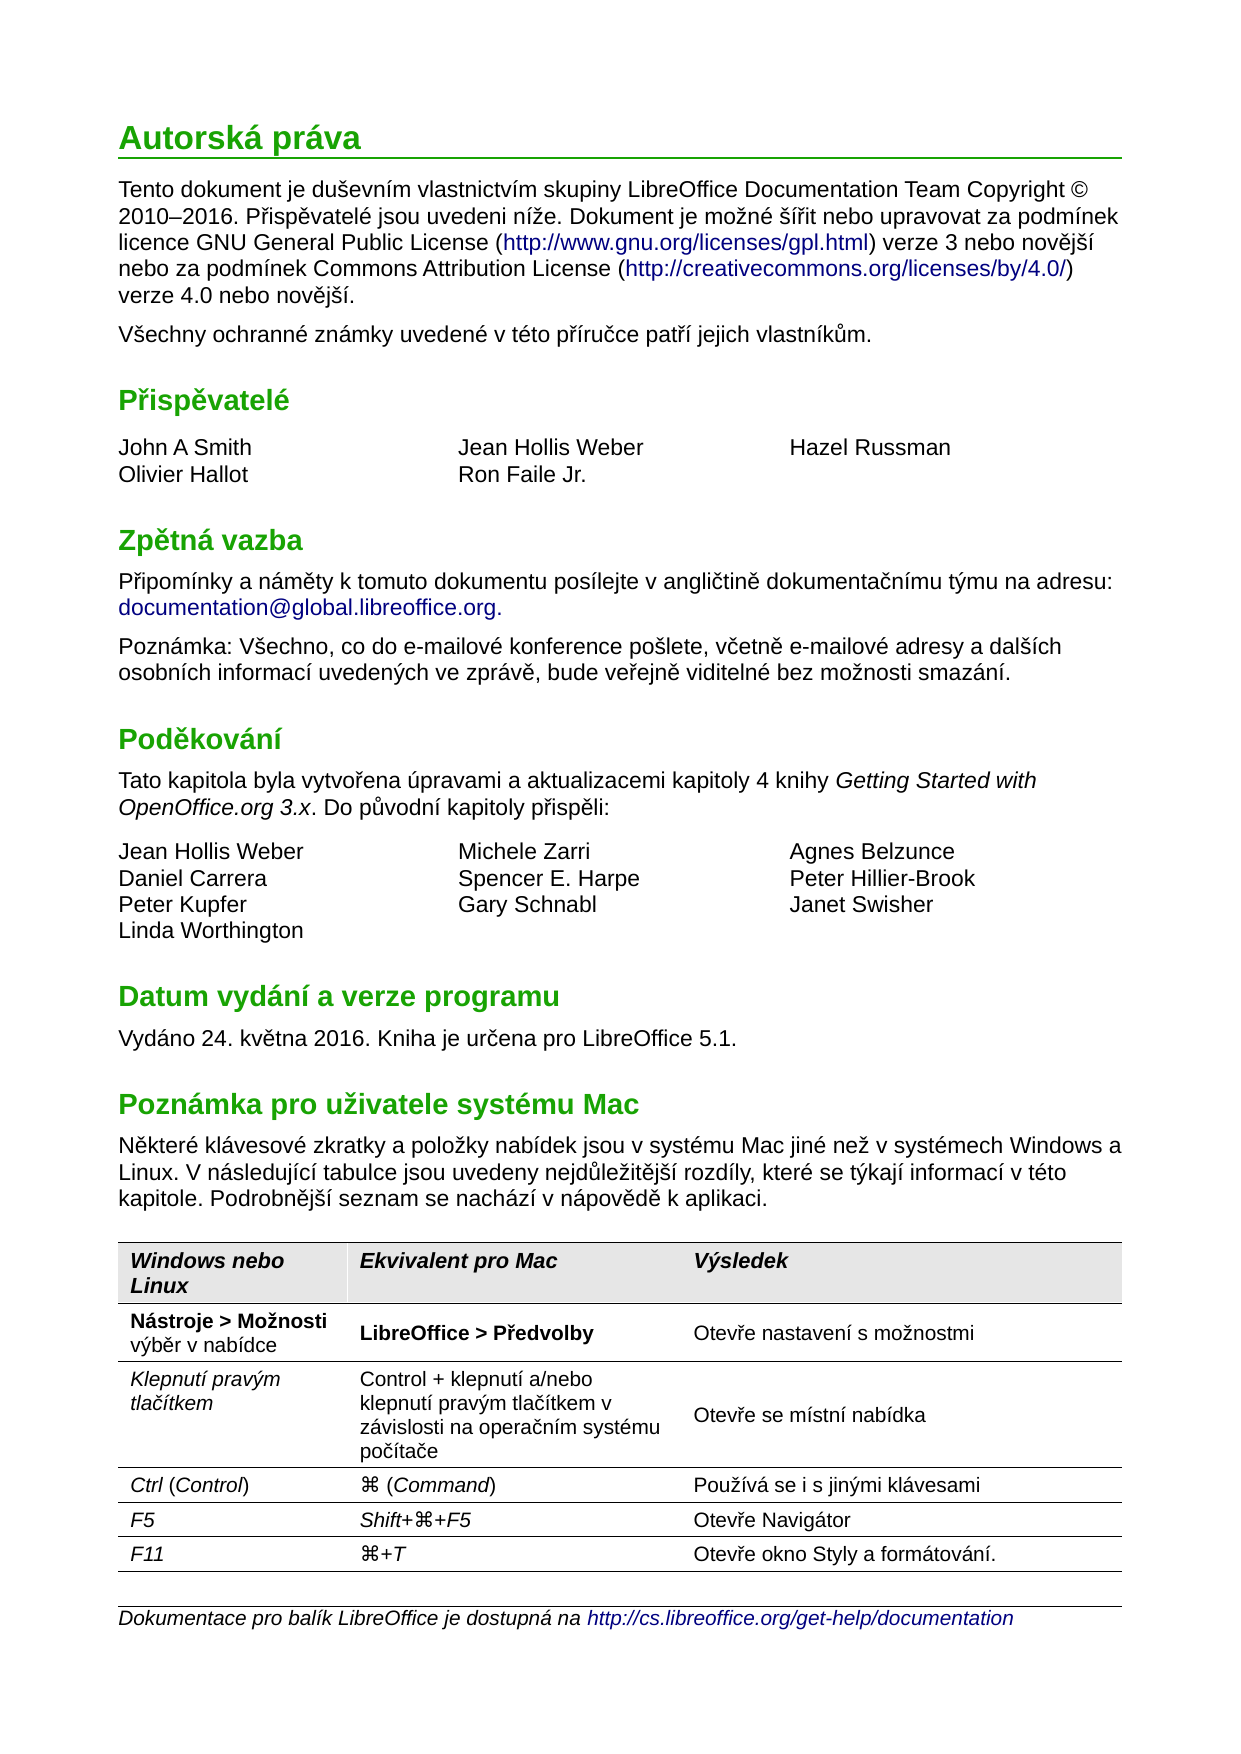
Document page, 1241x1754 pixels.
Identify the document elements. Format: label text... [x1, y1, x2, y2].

subtitle Zpětná vazba [118, 522, 1122, 556]
table_cell Janet Swisher [789, 891, 1122, 917]
text Vydáno 24. května 2016. Kniha je určena pro LibreOffice 5.1. [118, 1024, 1122, 1051]
table_cell F11 [118, 1537, 347, 1571]
table_header Hazel Russman [789, 434, 1122, 461]
table_cell Linda Worthington [118, 918, 458, 944]
text Některé klávesové zkratky a položky nabídek jsou v systému Mac jiné než v systémech Windows a Linux. V následující tabulce jsou uvedeny nejdůležitější rozdíly, které se týkají informací v této kapitole. Podrobnější seznam se nachází v nápovědě k aplikaci. [118, 1132, 1122, 1211]
subtitle Autorská práva [118, 118, 1122, 157]
table_cell [789, 461, 1122, 487]
text Poznámka: Všechno, co do e-mailové konference pošlete, včetně e-mailové adresy a dalších osobních informací uvedených ve zprávě, bude veřejně viditelné bez možnosti smazání. [118, 633, 1122, 686]
table_cell Otevře Navigátor [681, 1503, 1122, 1536]
table_cell Ctrl (Control) [118, 1468, 347, 1502]
subtitle Přispěvatelé [118, 383, 1122, 417]
table_cell ⌘ (Command) [348, 1468, 681, 1502]
table_header Agnes Belzunce [789, 838, 1122, 865]
table_header Ekvivalent pro Mac [348, 1243, 681, 1302]
table_cell Otevře nastavení s možnostmi [681, 1304, 1122, 1361]
table_cell Nástroje > Možnosti výběr v nabídce [118, 1304, 347, 1361]
table_cell Olivier Hallot [118, 461, 458, 487]
text Všechny ochranné známky uvedené v této příručce patří jejich vlastníkům. [118, 321, 1122, 347]
table_header John A Smith [118, 434, 458, 461]
table_cell Používá se i s jinými klávesami [681, 1468, 1122, 1502]
table_cell Peter Kupfer [118, 891, 458, 917]
table_cell Control + klepnutí a/nebo klepnutí pravým tlačítkem v závislosti na operačním systému počítače [348, 1362, 681, 1467]
table_header Jean Hollis Weber [118, 838, 458, 865]
table_cell Ron Faile Jr. [458, 461, 789, 487]
table_cell Shift+⌘+F5 [348, 1503, 681, 1536]
subtitle Datum vydání a verze programu [118, 979, 1122, 1013]
table_cell LibreOffice > Předvolby [348, 1304, 681, 1361]
subtitle Poznámka pro uživatele systému Mac [118, 1087, 1122, 1121]
table_cell Spencer E. Harpe [458, 865, 789, 891]
table_header Výsledek [681, 1243, 1122, 1302]
text Tento dokument je duševním vlastnictvím skupiny LibreOffice Documentation Team Copyright © 2010–2016. Přispěvatelé jsou uvedeni níže. Dokument je možné šířit nebo upravovat za podmínek licence GNU General Public License (http://www.gnu.org/licenses/gpl.html) verze 3 nebo novější nebo za podmínek Commons Attribution License (http://creativecommons.org/licenses/by/4.0/) verze 4.0 nebo novější. [118, 176, 1122, 308]
text Připomínky a náměty k tomuto dokumentu posílejte v angličtině dokumentačnímu týmu na adresu: documentation@global.libreoffice.org. [118, 568, 1122, 621]
table_cell Peter Hillier-Brook [789, 865, 1122, 891]
table_header Windows nebo Linux [118, 1243, 347, 1302]
table_cell Otevře se místní nabídka [681, 1362, 1122, 1467]
table_header Jean Hollis Weber [458, 434, 789, 461]
table_header Michele Zarri [458, 838, 789, 865]
table_cell ⌘+T [348, 1537, 681, 1571]
table_cell [458, 918, 789, 944]
table_cell Gary Schnabl [458, 891, 789, 917]
table_cell [789, 918, 1122, 944]
table_cell Otevře okno Styly a formátování. [681, 1537, 1122, 1571]
table_cell F5 [118, 1503, 347, 1536]
subtitle Poděkování [118, 722, 1122, 755]
table_cell Daniel Carrera [118, 865, 458, 891]
table_cell Klepnutí pravým tlačítkem [118, 1362, 347, 1467]
text Tato kapitola byla vytvořena úpravami a aktualizacemi kapitoly 4 knihy Getting Started with OpenOffice.org 3.x. Do původní kapitoly přispěli: [118, 767, 1122, 820]
